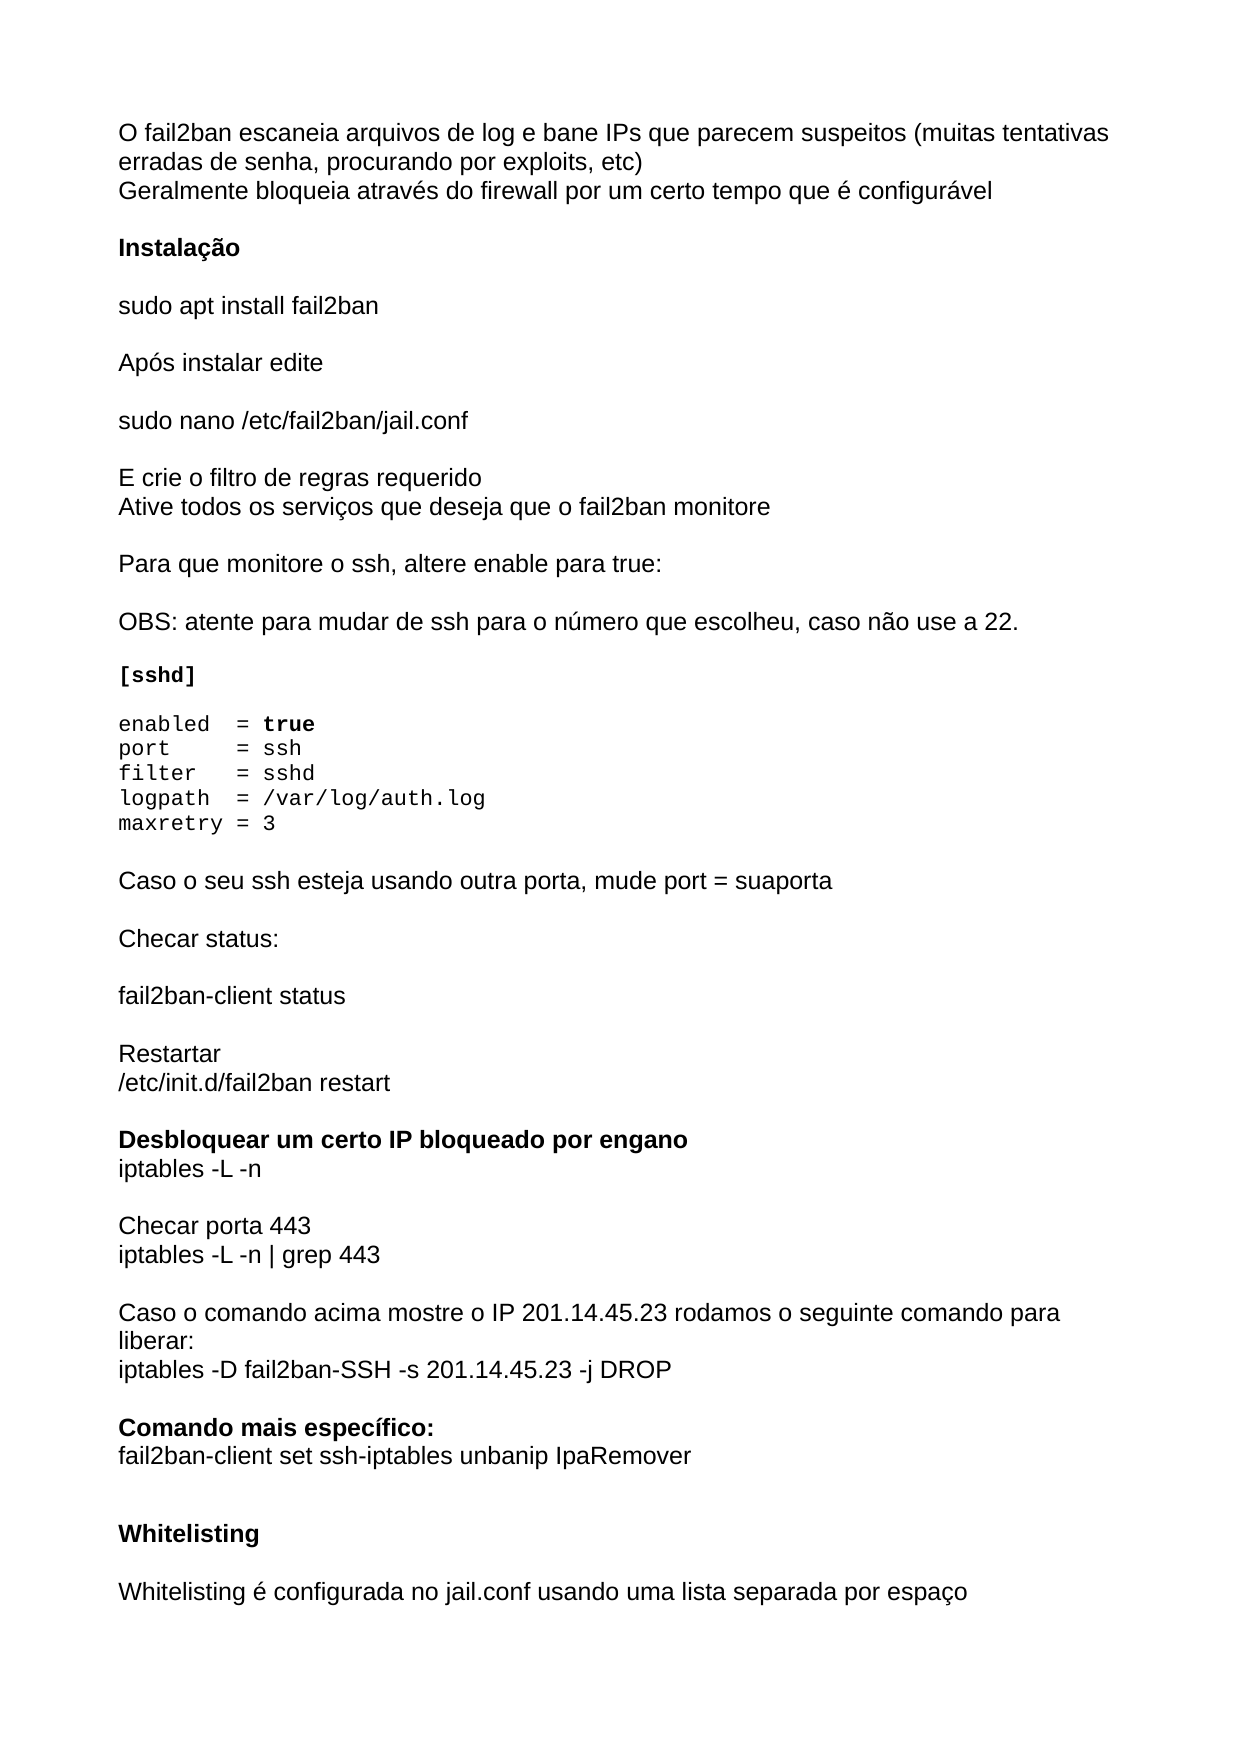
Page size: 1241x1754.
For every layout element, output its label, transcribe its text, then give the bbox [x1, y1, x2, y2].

text /etc/init.d/fail2ban restart [118, 1067, 1122, 1096]
text Comando mais específico: [118, 1412, 1122, 1441]
text E crie o filtro de regras requerido [118, 463, 1122, 492]
text enabled = true [118, 713, 1122, 738]
text iptables -L -n | grep 443 [118, 1240, 1122, 1269]
text Checar status: [118, 924, 1122, 952]
text Desbloquear um certo IP bloqueado por engano [118, 1125, 1122, 1154]
text logpath = /var/log/auth.log [118, 787, 1122, 812]
text Checar porta 443 [118, 1211, 1122, 1240]
text iptables -L -n [118, 1154, 1122, 1182]
text fail2ban-client status [118, 981, 1122, 1010]
text fail2ban-client set ssh-iptables unbanip IpaRemover [118, 1441, 1122, 1470]
text O fail2ban escaneia arquivos de log e bane IPs que parecem suspeitos (muitas tentativas erradas de senha, procurando por exploits, etc) [118, 118, 1122, 176]
text Para que monitore o ssh, altere enable para true: [118, 549, 1122, 578]
text iptables -D fail2ban-SSH -s 201.14.45.23 -j DROP [118, 1355, 1122, 1384]
text Whitelisting é configurada no jail.conf usando uma lista separada por espaço [118, 1577, 1122, 1605]
text Whitelisting [118, 1519, 1122, 1548]
text sudo nano /etc/fail2ban/jail.conf [118, 406, 1122, 434]
text Ative todos os serviços que deseja que o fail2ban monitore [118, 492, 1122, 521]
text sudo apt install fail2ban [118, 291, 1122, 319]
text Restartar [118, 1039, 1122, 1067]
text [sshd] [118, 664, 1122, 689]
text OBS: atente para mudar de ssh para o número que escolheu, caso não use a 22. [118, 607, 1122, 636]
text Geralmente bloqueia através do firewall por um certo tempo que é configurável [118, 176, 1122, 204]
text filter = sshd [118, 762, 1122, 787]
text Após instalar edite [118, 348, 1122, 377]
text maxretry = 3 [118, 812, 1122, 837]
text port = ssh [118, 738, 1122, 762]
text Instalação [118, 233, 1122, 262]
text Caso o seu ssh esteja usando outra porta, mude port = suaporta [118, 866, 1122, 895]
text Caso o comando acima mostre o IP 201.14.45.23 rodamos o seguinte comando para liberar: [118, 1297, 1122, 1355]
